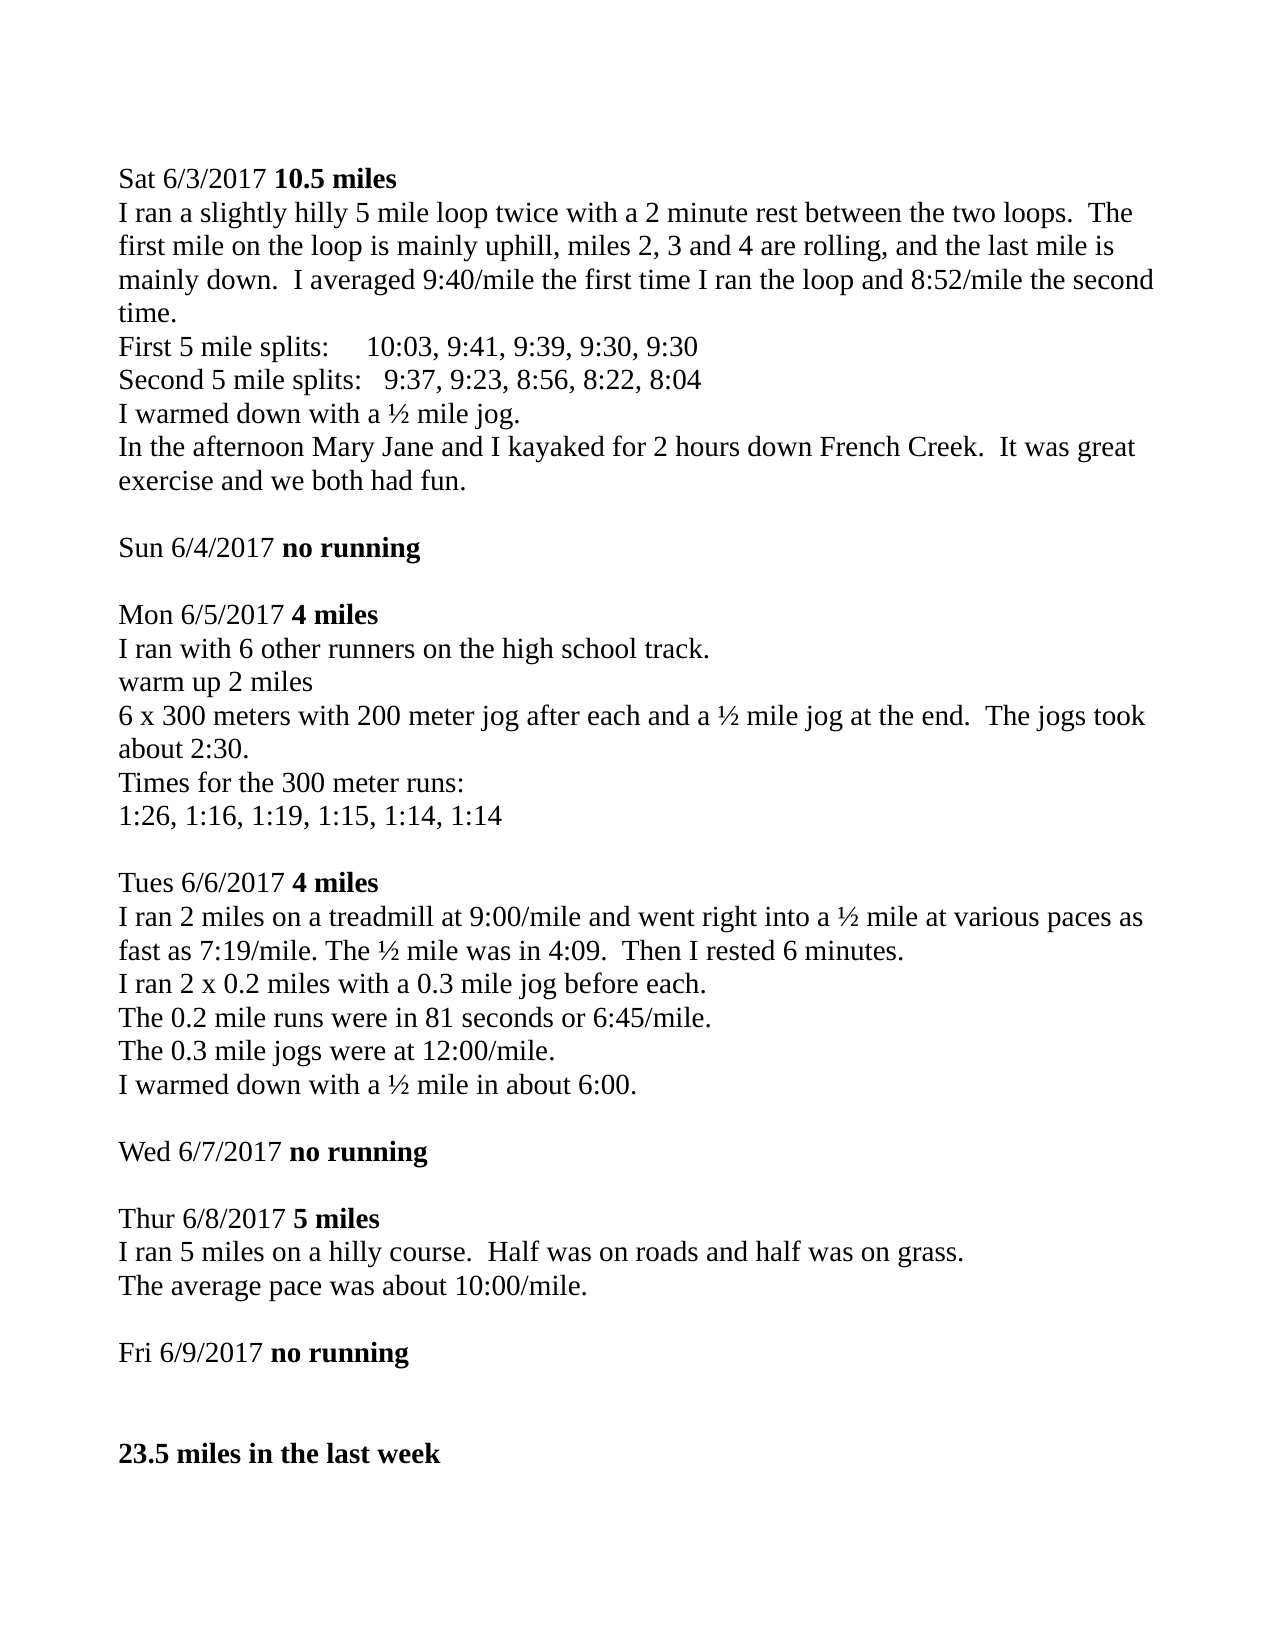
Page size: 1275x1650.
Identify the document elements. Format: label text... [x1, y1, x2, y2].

text warm up 2 miles [118, 664, 1157, 698]
text The 0.2 mile runs were in 81 seconds or 6:45/mile. [118, 1000, 1157, 1033]
text I warmed down with a ½ mile jog. [118, 396, 1157, 429]
text I warmed down with a ½ mile in about 6:00. [118, 1067, 1157, 1100]
text I ran a slightly hilly 5 mile loop twice with a 2 minute rest between the two loops. The first mile on the loop is mainly uphill, miles 2, 3 and 4 are rolling, and the last mile is mainly down. I averaged 9:40/mile the first time I ran the loop and 8:52/mile the second time. [118, 195, 1157, 329]
text First 5 mile splits: 10:03, 9:41, 9:39, 9:30, 9:30 [118, 329, 1157, 362]
text 6 x 300 meters with 200 meter jog after each and a ½ mile jog at the end. The jogs took about 2:30. [118, 698, 1157, 765]
text I ran 2 x 0.2 miles with a 0.3 mile jog before each. [118, 966, 1157, 1000]
text Fri 6/9/2017 no running [118, 1335, 1157, 1369]
text I ran with 6 other runners on the high school track. [118, 631, 1157, 664]
text Times for the 300 meter runs: [118, 765, 1157, 798]
text Mon 6/5/2017 4 miles [118, 597, 1157, 631]
text Sun 6/4/2017 no running [118, 530, 1157, 564]
text I ran 5 miles on a hilly course. Half was on roads and half was on grass. [118, 1234, 1157, 1268]
text In the afternoon Mary Jane and I kayaked for 2 hours down French Creek. It was great exercise and we both had fun. [118, 429, 1157, 497]
text The 0.3 mile jogs were at 12:00/mile. [118, 1033, 1157, 1067]
text Second 5 mile splits: 9:37, 9:23, 8:56, 8:22, 8:04 [118, 362, 1157, 396]
text 23.5 miles in the last week [118, 1436, 1157, 1469]
text Wed 6/7/2017 no running [118, 1134, 1157, 1167]
text Thur 6/8/2017 5 miles [118, 1201, 1157, 1234]
text The average pace was about 10:00/mile. [118, 1268, 1157, 1302]
text Tues 6/6/2017 4 miles [118, 866, 1157, 899]
text Sat 6/3/2017 10.5 miles [118, 161, 1157, 195]
text 1:26, 1:16, 1:19, 1:15, 1:14, 1:14 [118, 798, 1157, 832]
text I ran 2 miles on a treadmill at 9:00/mile and went right into a ½ mile at various paces as fast as 7:19/mile. The ½ mile was in 4:09. Then I rested 6 minutes. [118, 899, 1157, 966]
